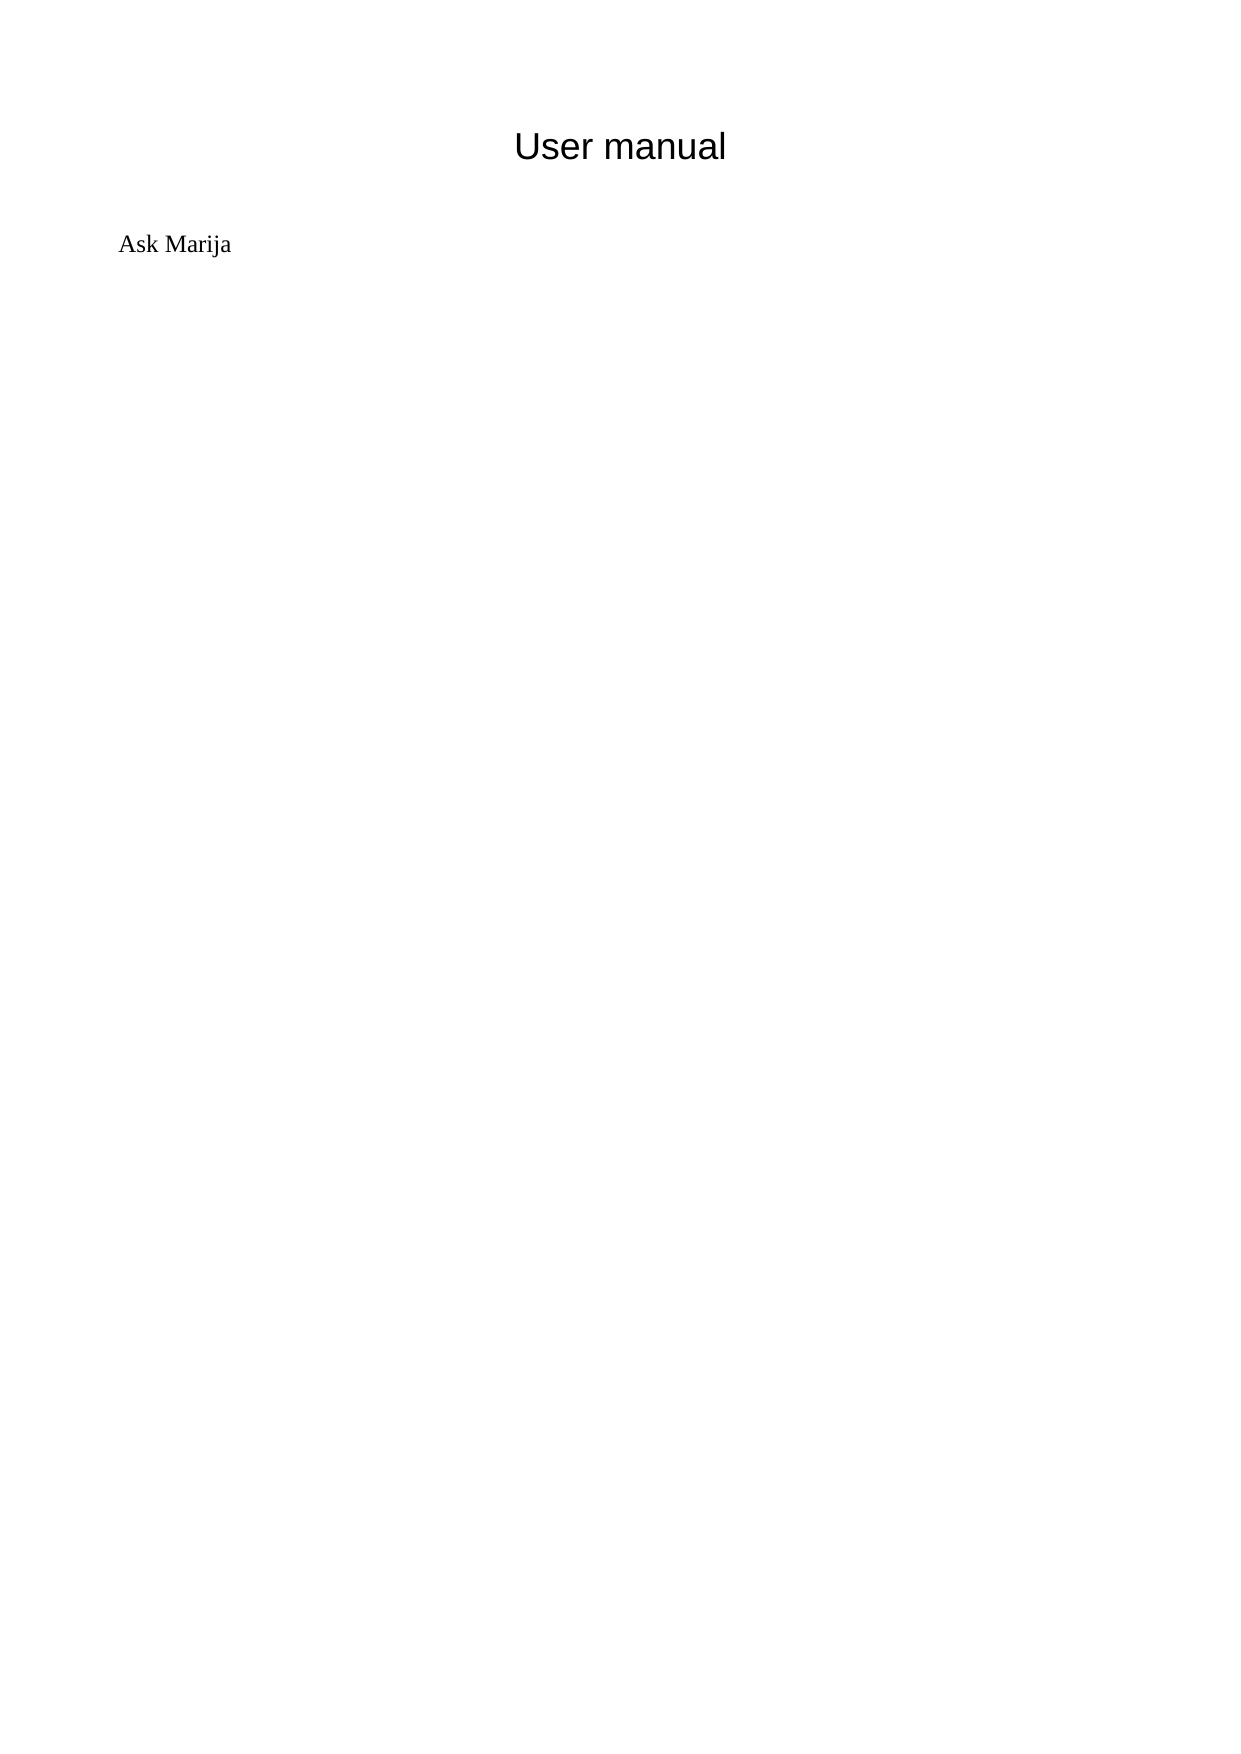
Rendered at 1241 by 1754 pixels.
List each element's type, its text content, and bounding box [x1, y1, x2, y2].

subtitle User manual [118, 124, 1122, 167]
text Ask Marija [118, 229, 1122, 258]
